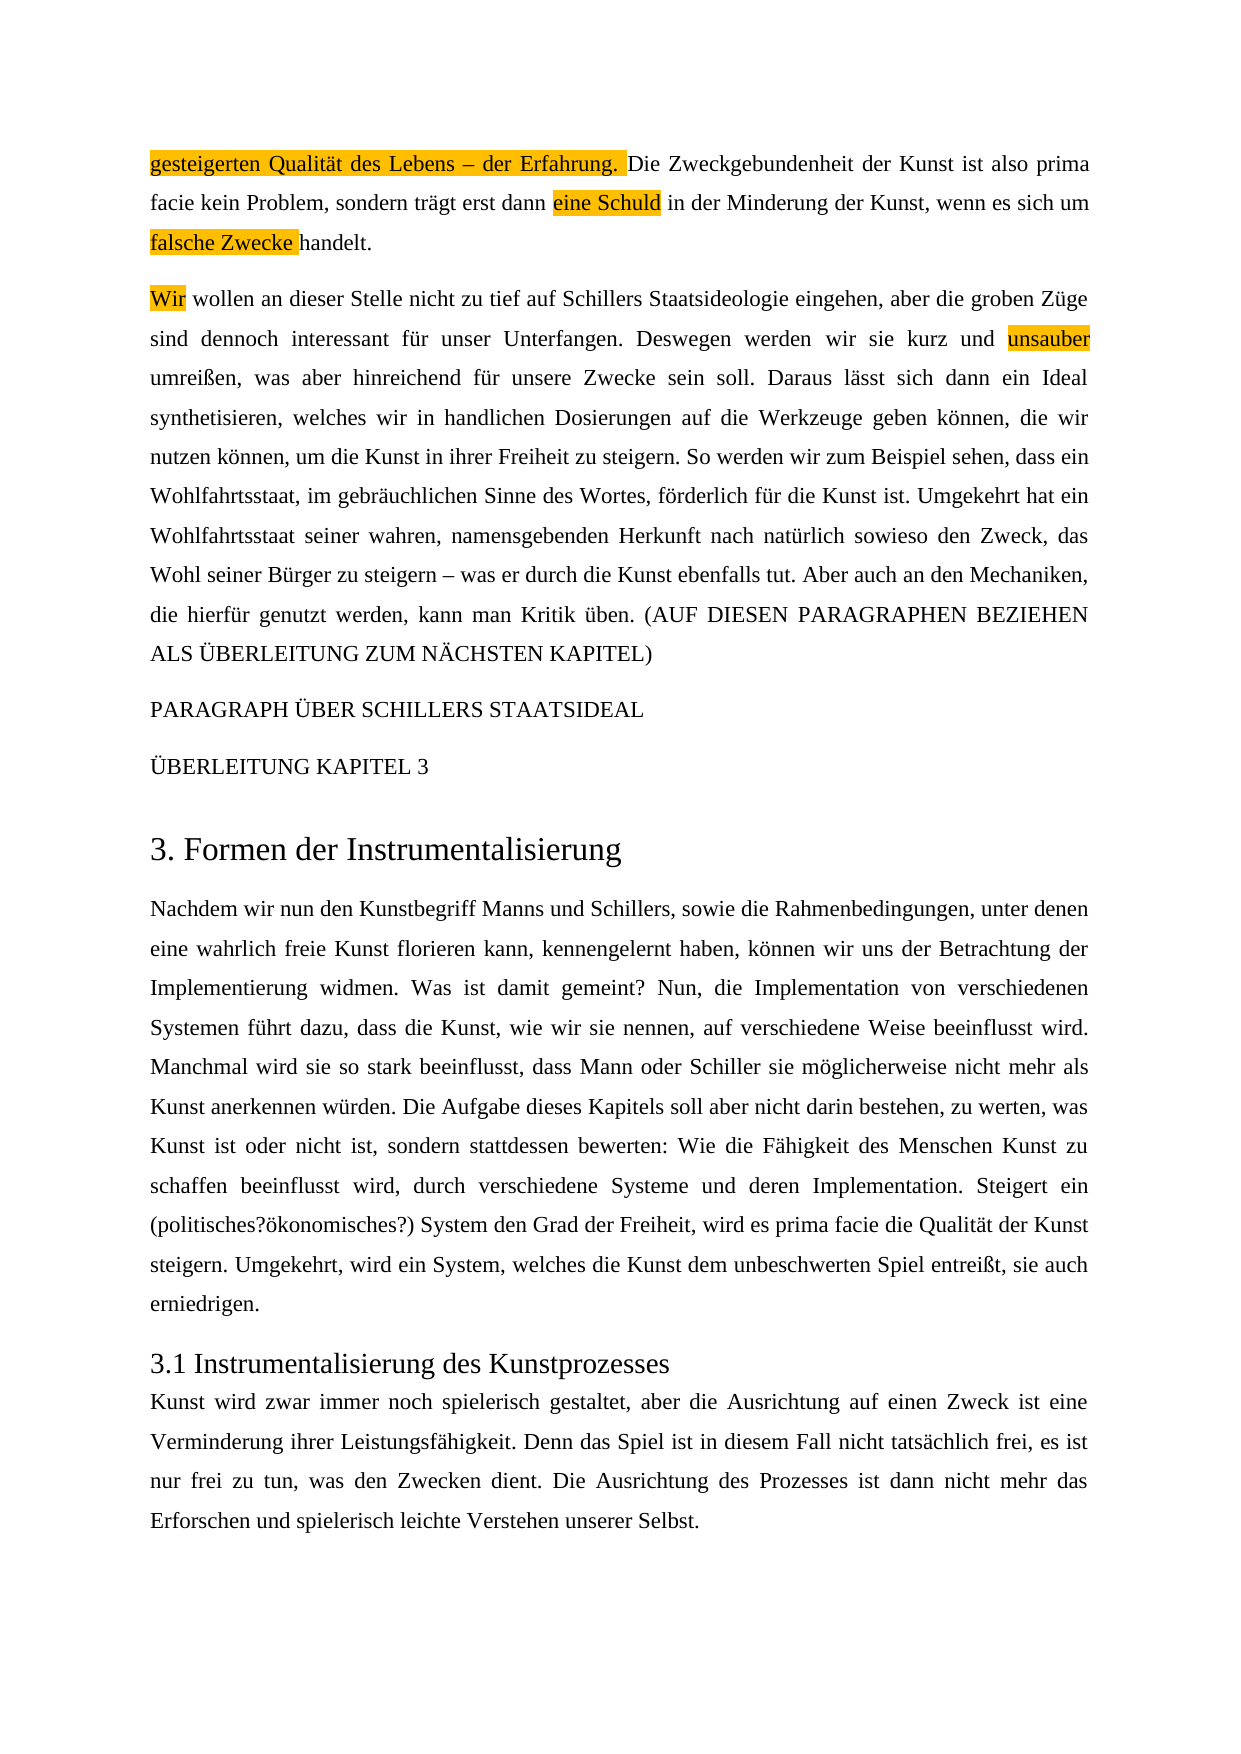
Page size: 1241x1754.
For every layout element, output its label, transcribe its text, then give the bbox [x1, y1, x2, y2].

text Kunst wird zwar immer noch spielerisch gestaltet, aber die Ausrichtung auf einen Zweck ist eine Verminderung ihrer Leistungsfähigkeit. Denn das Spiel ist in diesem Fall nicht tatsächlich frei, es ist nur frei zu tun, was den Zwecken dient. Die Ausrichtung des Prozesses ist dann nicht mehr das Erforschen und spielerisch leichte Verstehen unserer Selbst. [150, 1388, 1090, 1533]
text ÜBERLEITUNG KAPITEL 3 [150, 753, 1090, 779]
text Nachdem wir nun den Kunstbegriff Manns und Schillers, sowie die Rahmenbedingungen, unter denen eine wahrlich freie Kunst florieren kann, kennengelernt haben, können wir uns der Betrachtung der Implementierung widmen. Was ist damit gemeint? Nun, die Implementation von verschiedenen Systemen führt dazu, dass die Kunst, wie wir sie nennen, auf verschiedene Weise beeinflusst wird. Manchmal wird sie so stark beeinflusst, dass Mann oder Schiller sie möglicherweise nicht mehr als Kunst anerkennen würden. Die Aufgabe dieses Kapitels soll aber nicht darin bestehen, zu werten, was Kunst ist oder nicht ist, sondern stattdessen bewerten: Wie die Fähigkeit des Menschen Kunst zu schaffen beeinflusst wird, durch verschiedene Systeme und deren Implementation. Steigert ein (politisches?ökonomisches?) System den Grad der Freiheit, wird es prima facie die Qualität der Kunst steigern. Umgekehrt, wird ein System, welches die Kunst dem unbeschwerten Spiel entreißt, sie auch erniedrigen. [150, 896, 1090, 1317]
subtitle 3.1 Instrumentalisierung des Kunstprozesses [150, 1346, 1090, 1380]
text PARAGRAPH ÜBER SCHILLERS STAATSIDEAL [150, 697, 1090, 723]
text gesteigerten Qualität des Lebens – der Erfahrung. Die Zweckgebundenheit der Kunst ist also prima facie kein Problem, sondern trägt erst dann eine Schuld in der Minderung der Kunst, wenn es sich um falsche Zwecke handelt. [150, 150, 1090, 255]
text Wir wollen an dieser Stelle nicht zu tief auf Schillers Staatsideologie eingehen, aber die groben Züge sind dennoch interessant für unser Unterfangen. Deswegen werden wir sie kurz und unsauber umreißen, was aber hinreichend für unsere Zwecke sein soll. Daraus lässt sich dann ein Ideal synthetisieren, welches wir in handlichen Dosierungen auf die Werkzeuge geben können, die wir nutzen können, um die Kunst in ihrer Freiheit zu steigern. So werden wir zum Beispiel sehen, dass ein Wohlfahrtsstaat, im gebräuchlichen Sinne des Wortes, förderlich für die Kunst ist. Umgekehrt hat ein Wohlfahrtsstaat seiner wahren, namensgebenden Herkunft nach natürlich sowieso den Zweck, das Wohl seiner Bürger zu steigern – was er durch die Kunst ebenfalls tut. Aber auch an den Mechaniken, die hierfür genutzt werden, kann man Kritik üben. (AUF DIESEN PARAGRAPHEN BEZIEHEN ALS ÜBERLEITUNG ZUM NÄCHSTEN KAPITEL) [150, 285, 1090, 667]
subtitle 3. Formen der Instrumentalisierung [150, 830, 1090, 868]
